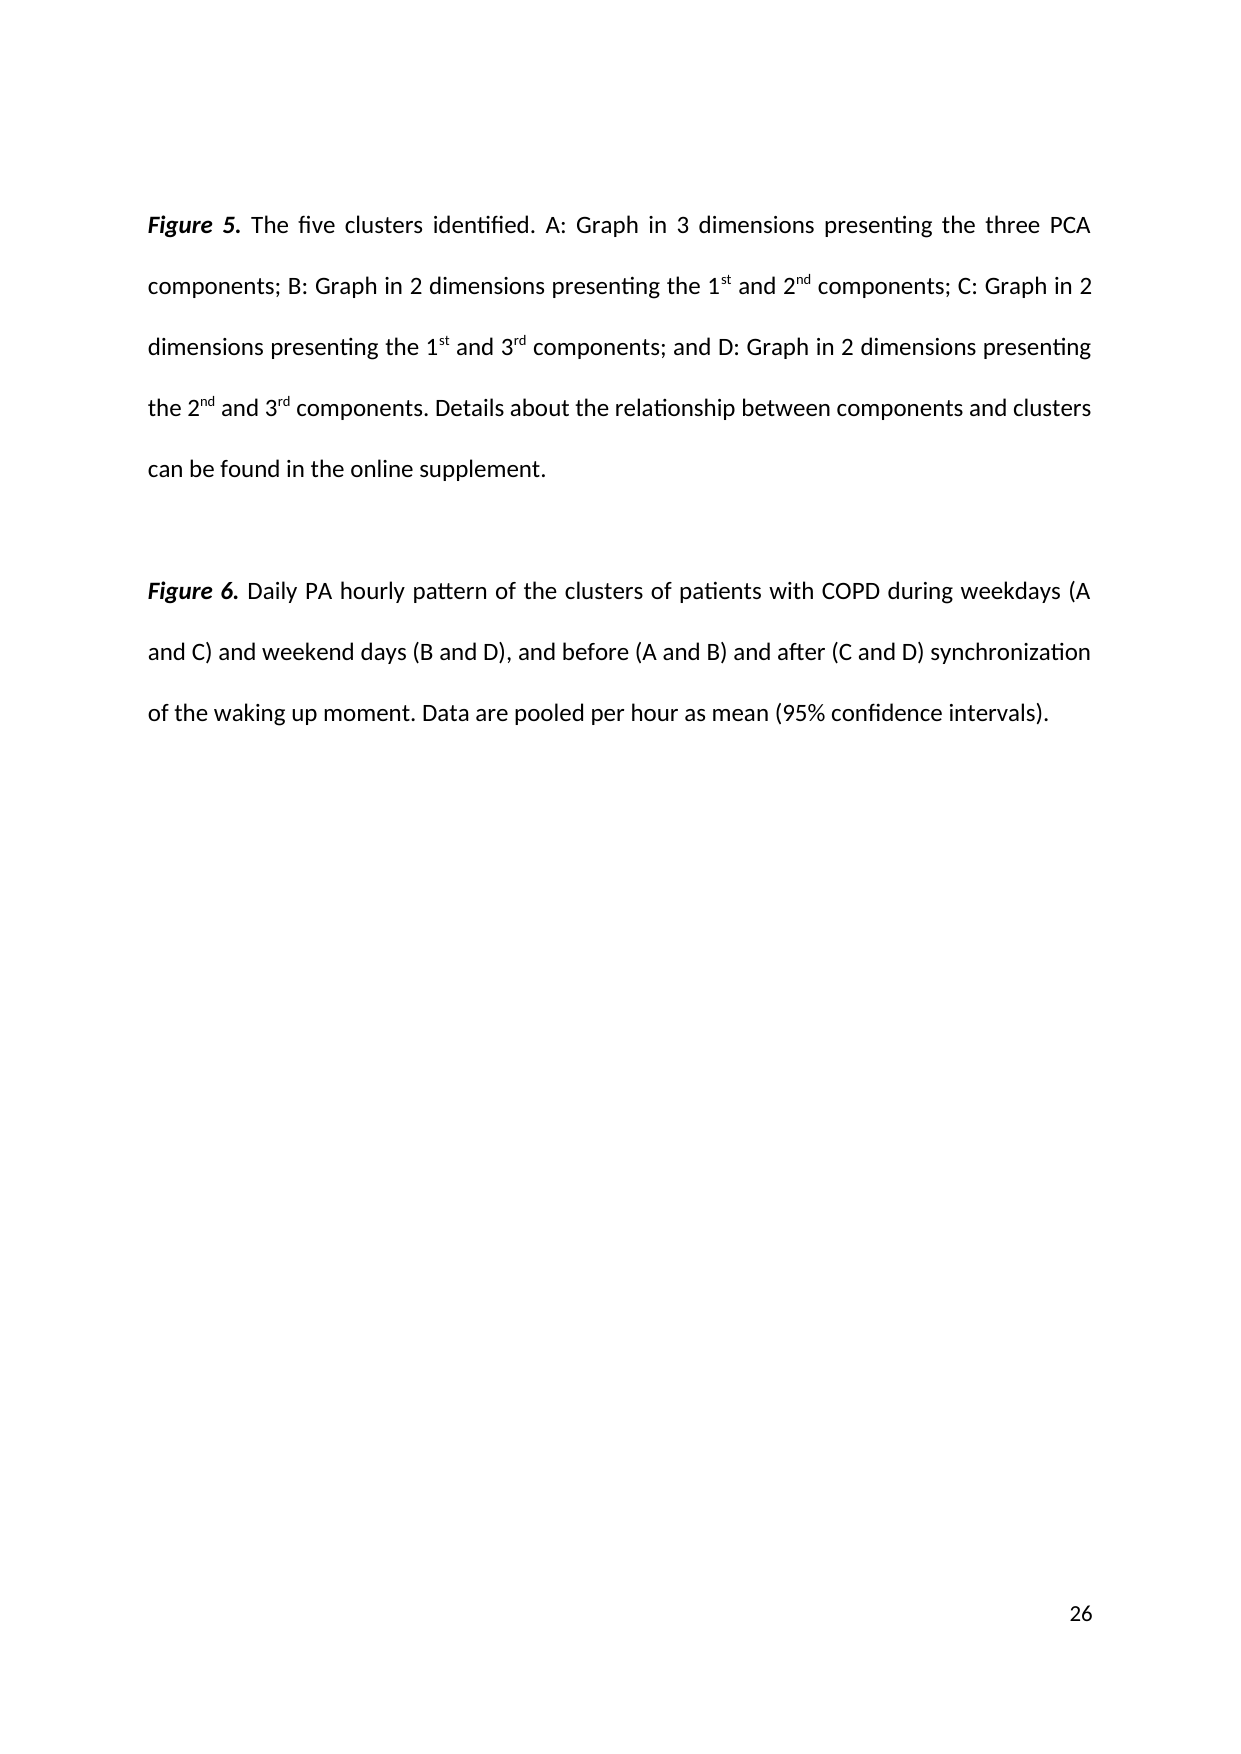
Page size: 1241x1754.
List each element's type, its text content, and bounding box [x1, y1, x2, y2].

text Figure 5. The five clusters identified. A: Graph in 3 dimensions presenting the three PCA components; B: Graph in 2 dimensions presenting the 1st and 2nd components; C: Graph in 2 dimensions presenting the 1st and 3rd components; and D: Graph in 2 dimensions presenting the 2nd and 3rd components. Details about the relationship between components and clusters can be found in the online supplement. [148, 209, 1092, 483]
text Figure 6. Daily PA hourly pattern of the clusters of patients with COPD during weekdays (A and C) and weekend days (B and D), and before (A and B) and after (C and D) synchronization of the waking up moment. Data are pooled per hour as mean (95% confidence intervals). [148, 575, 1092, 728]
